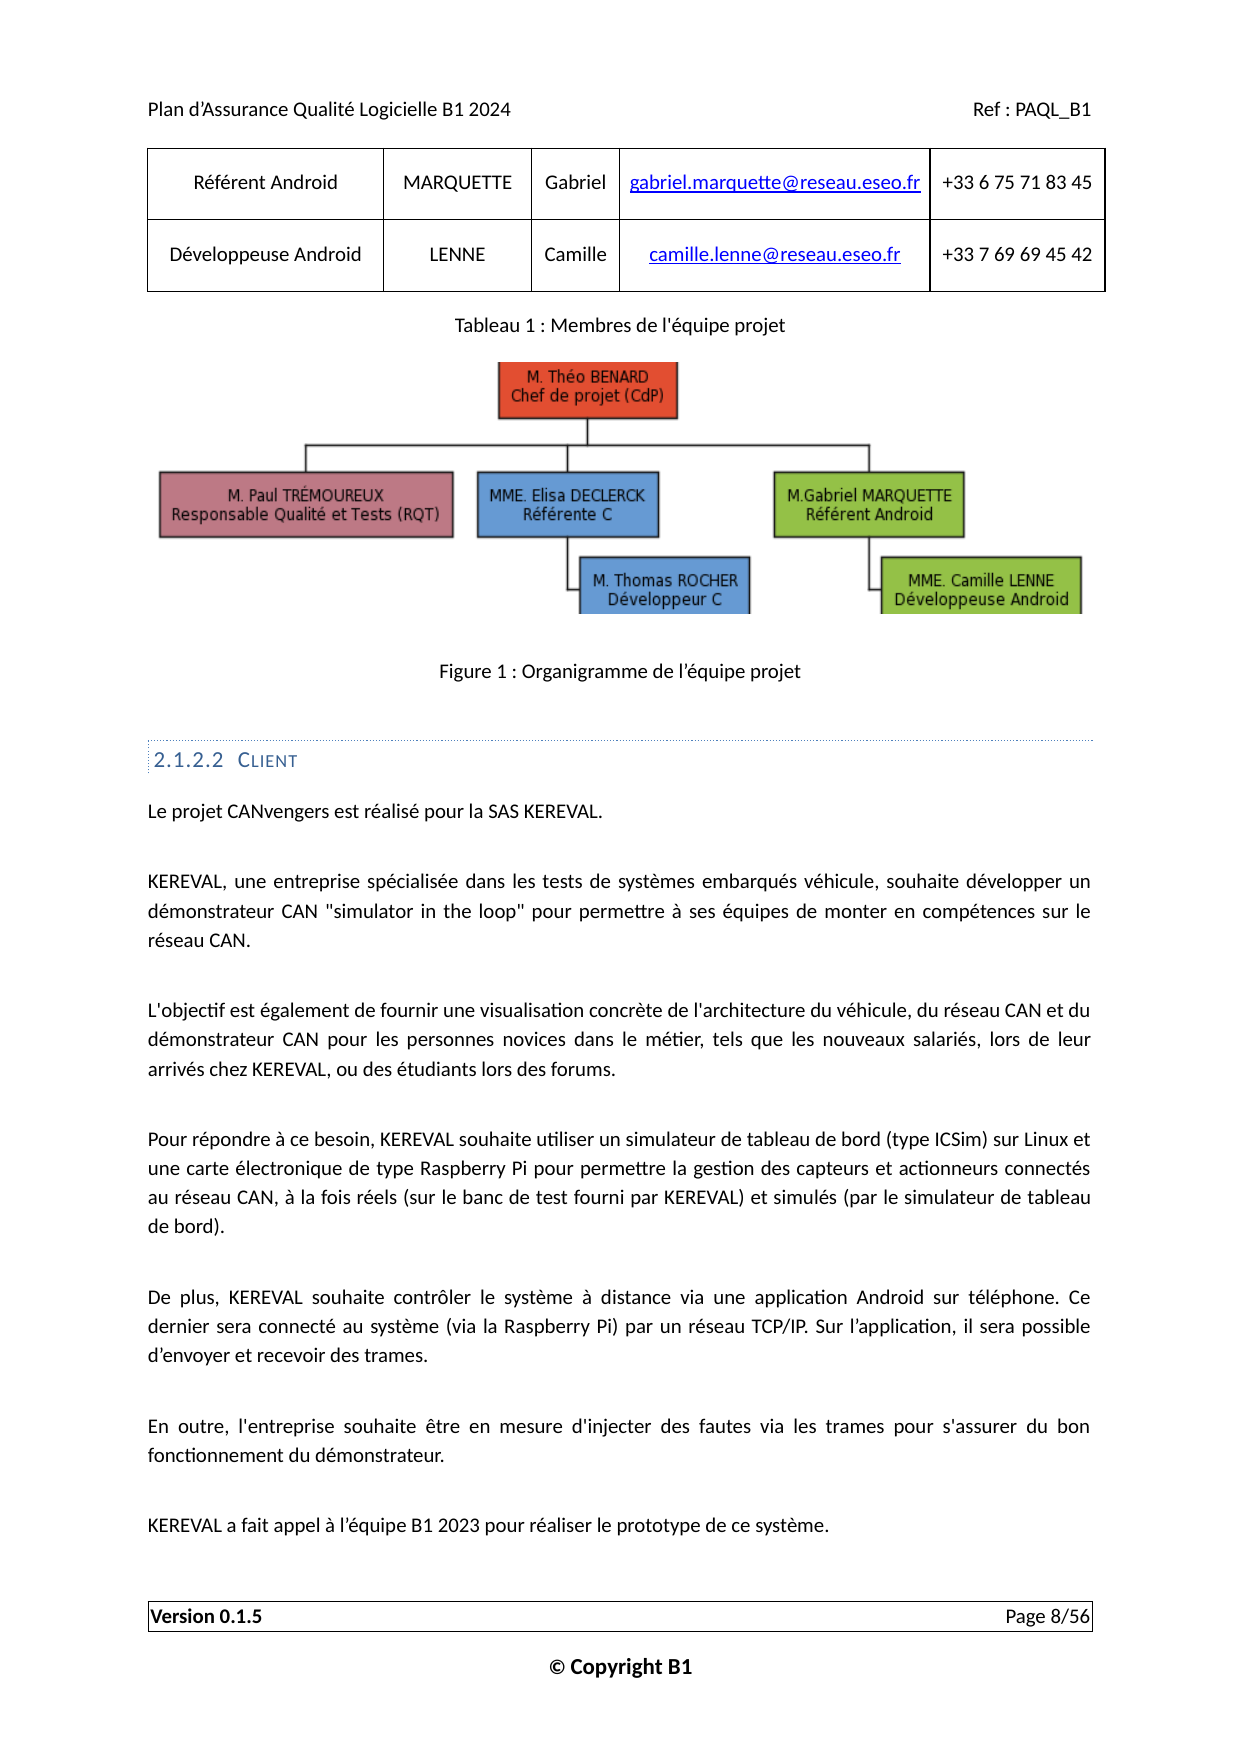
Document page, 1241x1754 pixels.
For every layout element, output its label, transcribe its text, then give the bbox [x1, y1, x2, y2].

table_cell MARQUETTE [384, 149, 531, 219]
table_cell Gabriel [532, 149, 619, 219]
text Le projet CANvengers est réalisé pour la SAS KEREVAL. [148, 798, 1093, 824]
text L'objectif est également de fournir une visualisation concrète de l'architecture du véhicule, du réseau CAN et du démonstrateur CAN pour les personnes novices dans le métier, tels que les nouveaux salariés, lors de leur arrivés chez KEREVAL, ou des étudiants lors des forums. [148, 997, 1093, 1081]
table_cell Référent Android [148, 149, 383, 219]
text Figure 1 : Organigramme de l’équipe projet [148, 659, 1093, 684]
text De plus, KEREVAL souhaite contrôler le système à distance via une application Android sur téléphone. Ce dernier sera connecté au système (via la Raspberry Pi) par un réseau TCP/IP. Sur l’application, il sera possible d’envoyer et recevoir des trames. [148, 1284, 1093, 1368]
table_cell Camille [532, 220, 619, 291]
table_cell LENNE [384, 220, 531, 291]
table_cell gabriel.marquette@reseau.eseo.fr [620, 149, 929, 219]
text KEREVAL a fait appel à l’équipe B1 2023 pour réaliser le prototype de ce système. [148, 1512, 1093, 1538]
text KEREVAL, une entreprise spécialisée dans les tests de systèmes embarqués véhicule, souhaite développer un démonstrateur CAN "simulator in the loop" pour permettre à ses équipes de monter en compétences sur le réseau CAN. [148, 869, 1093, 952]
table_cell +33 7 69 69 45 42 [931, 220, 1104, 291]
table_cell camille.lenne@reseau.eseo.fr [620, 220, 929, 291]
table_cell +33 6 75 71 83 45 [931, 149, 1104, 219]
text Tableau 1 : Membres de l'équipe projet [148, 313, 1093, 362]
list Client [148, 740, 1093, 773]
table_cell Développeuse Android [148, 220, 383, 291]
text En outre, l'entreprise souhaite être en mesure d'injecter des fautes via les trames pour s'assurer du bon fonctionnement du démonstrateur. [148, 1413, 1093, 1467]
text Pour répondre à ce besoin, KEREVAL souhaite utiliser un simulateur de tableau de bord (type ICSim) sur Linux et une carte électronique de type Raspberry Pi pour permettre la gestion des capteurs et actionneurs connectés au réseau CAN, à la fois réels (sur le banc de test fourni par KEREVAL) et simulés (par le simulateur de tableau de bord). [148, 1126, 1093, 1239]
